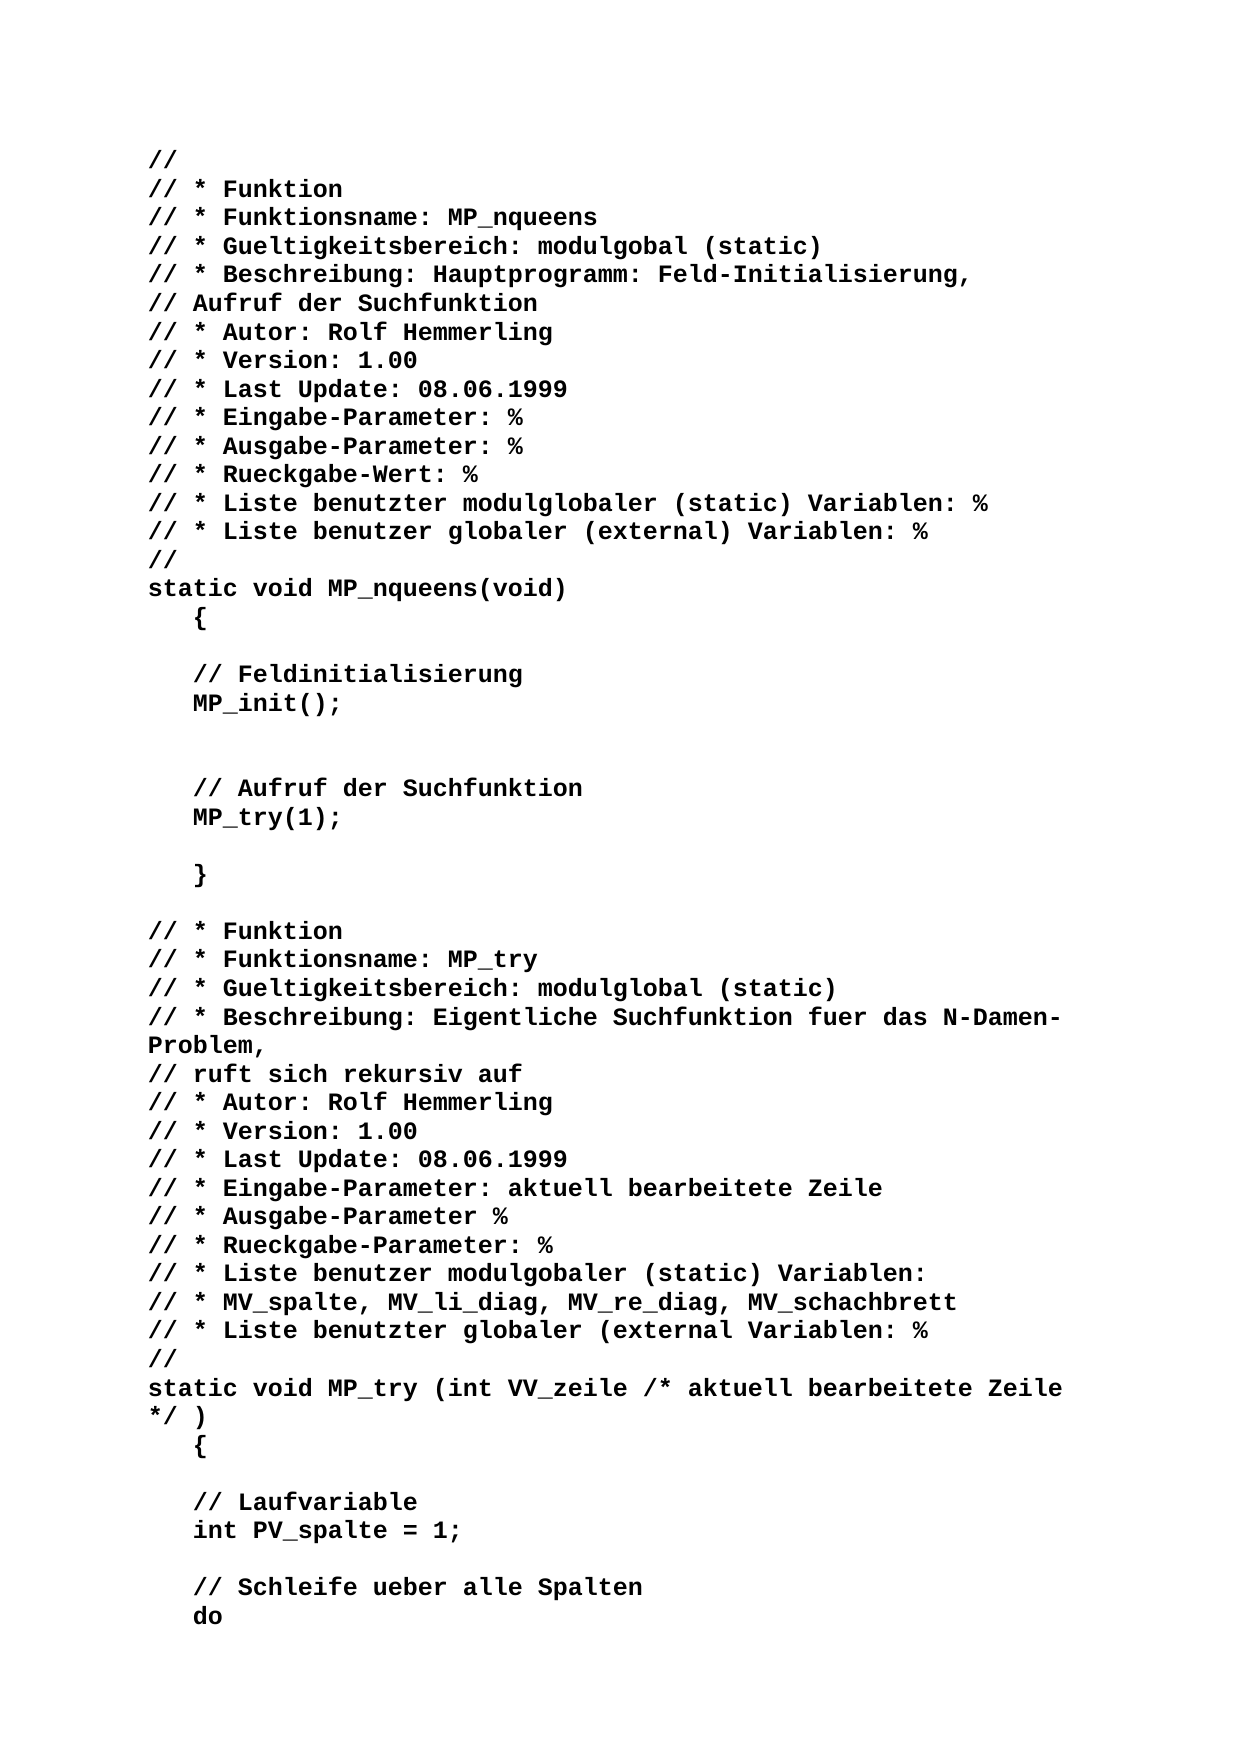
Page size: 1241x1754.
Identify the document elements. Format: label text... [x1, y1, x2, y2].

text // * Beschreibung: Hauptprogramm: Feld-Initialisierung, [148, 262, 1092, 290]
text // Schleife ueber alle Spalten [148, 1575, 1092, 1603]
text // * Liste benutzer modulgobaler (static) Variablen: [148, 1261, 1092, 1289]
text // * Funktion [148, 176, 1092, 205]
text // * Last Update: 08.06.1999 [148, 376, 1092, 404]
text // [148, 1346, 1092, 1375]
text // Feldinitialisierung [148, 661, 1092, 690]
text // * Last Update: 08.06.1999 [148, 1147, 1092, 1175]
text } [148, 861, 1092, 890]
text // * Autor: Rolf Hemmerling [148, 319, 1092, 347]
text // [148, 547, 1092, 576]
text MP_init(); [148, 690, 1092, 718]
text // * Ausgabe-Parameter % [148, 1204, 1092, 1232]
text // * Rueckgabe-Parameter: % [148, 1232, 1092, 1261]
text // * Gueltigkeitsbereich: modulglobal (static) [148, 975, 1092, 1004]
text // ruft sich rekursiv auf [148, 1061, 1092, 1089]
text // * Autor: Rolf Hemmerling [148, 1089, 1092, 1118]
text // Laufvariable [148, 1489, 1092, 1518]
text // * Version: 1.00 [148, 1118, 1092, 1147]
text // * Eingabe-Parameter: % [148, 404, 1092, 433]
text do [148, 1603, 1092, 1632]
text // * Beschreibung: Eigentliche Suchfunktion fuer das N-Damen-Problem, [148, 1004, 1092, 1061]
text // * Gueltigkeitsbereich: modulgobal (static) [148, 233, 1092, 262]
text // * Ausgabe-Parameter: % [148, 433, 1092, 462]
text // * Liste benutzter modulglobaler (static) Variablen: % [148, 490, 1092, 519]
text static void MP_nqueens(void) [148, 576, 1092, 604]
text { [148, 604, 1092, 633]
text // * Funktionsname: MP_try [148, 947, 1092, 975]
text // * Funktion [148, 918, 1092, 947]
text // * Rueckgabe-Wert: % [148, 462, 1092, 490]
text MP_try(1); [148, 804, 1092, 833]
text // * MV_spalte, MV_li_diag, MV_re_diag, MV_schachbrett [148, 1289, 1092, 1318]
text // * Funktionsname: MP_nqueens [148, 205, 1092, 233]
text // * Liste benutzter globaler (external Variablen: % [148, 1318, 1092, 1346]
text // Aufruf der Suchfunktion [148, 776, 1092, 804]
text // * Eingabe-Parameter: aktuell bearbeitete Zeile [148, 1175, 1092, 1204]
text { [148, 1432, 1092, 1461]
text int PV_spalte = 1; [148, 1518, 1092, 1546]
text // * Version: 1.00 [148, 347, 1092, 376]
text // [148, 148, 1092, 176]
text // * Liste benutzer globaler (external) Variablen: % [148, 519, 1092, 547]
text static void MP_try (int VV_zeile /* aktuell bearbeitete Zeile */ ) [148, 1375, 1092, 1432]
text // Aufruf der Suchfunktion [148, 290, 1092, 319]
